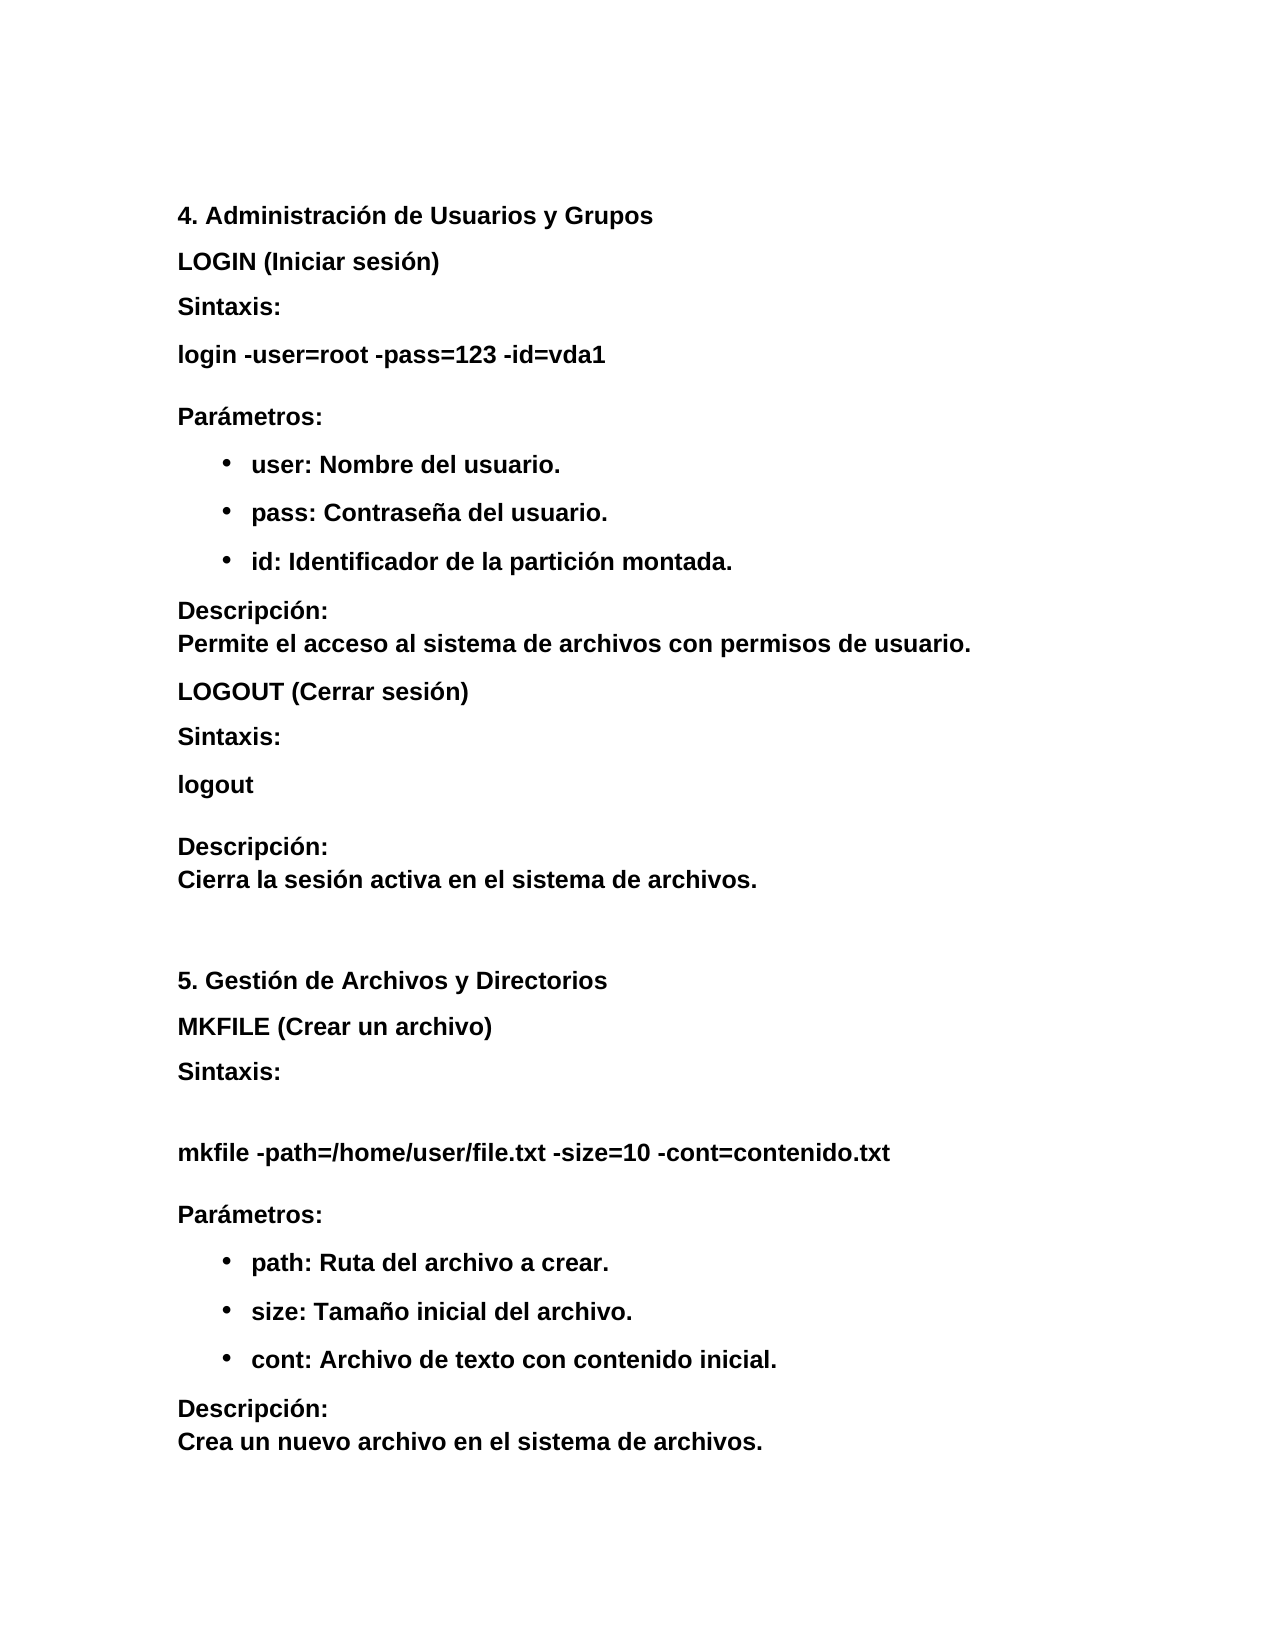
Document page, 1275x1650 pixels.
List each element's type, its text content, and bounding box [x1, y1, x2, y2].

subtitle LOGOUT (Cerrar sesión) [177, 677, 1098, 705]
subtitle 5. Gestión de Archivos y Directorios [177, 966, 1098, 995]
list pass: Contraseña del usuario. [222, 498, 1098, 528]
text Sintaxis: [177, 1057, 1098, 1086]
text login -user=root -pass=123 -id=vda1 [177, 339, 1098, 368]
text Sintaxis: [177, 292, 1098, 321]
text Descripción: Cierra la sesión activa en el sistema de archivos. [177, 832, 1098, 894]
list user: Nombre del usuario. [222, 450, 1098, 479]
subtitle LOGIN (Iniciar sesión) [177, 246, 1098, 275]
text Descripción: Permite el acceso al sistema de archivos con permisos de usuario. [177, 596, 1098, 658]
list id: Identificador de la partición montada. [222, 547, 1098, 577]
text Descripción: Crea un nuevo archivo en el sistema de archivos. [177, 1394, 1098, 1456]
list path: Ruta del archivo a crear. [222, 1248, 1098, 1278]
list cont: Archivo de texto con contenido inicial. [222, 1345, 1098, 1375]
text logout [177, 770, 1098, 798]
list size: Tamaño inicial del archivo. [222, 1297, 1098, 1326]
text Parámetros: [177, 1200, 1098, 1229]
subtitle MKFILE (Crear un archivo) [177, 1012, 1098, 1040]
text mkfile -path=/home/user/file.txt -size=10 -cont=contenido.txt [177, 1138, 1098, 1167]
text Parámetros: [177, 402, 1098, 431]
subtitle 4. Administración de Usuarios y Grupos [177, 201, 1098, 230]
text Sintaxis: [177, 722, 1098, 751]
